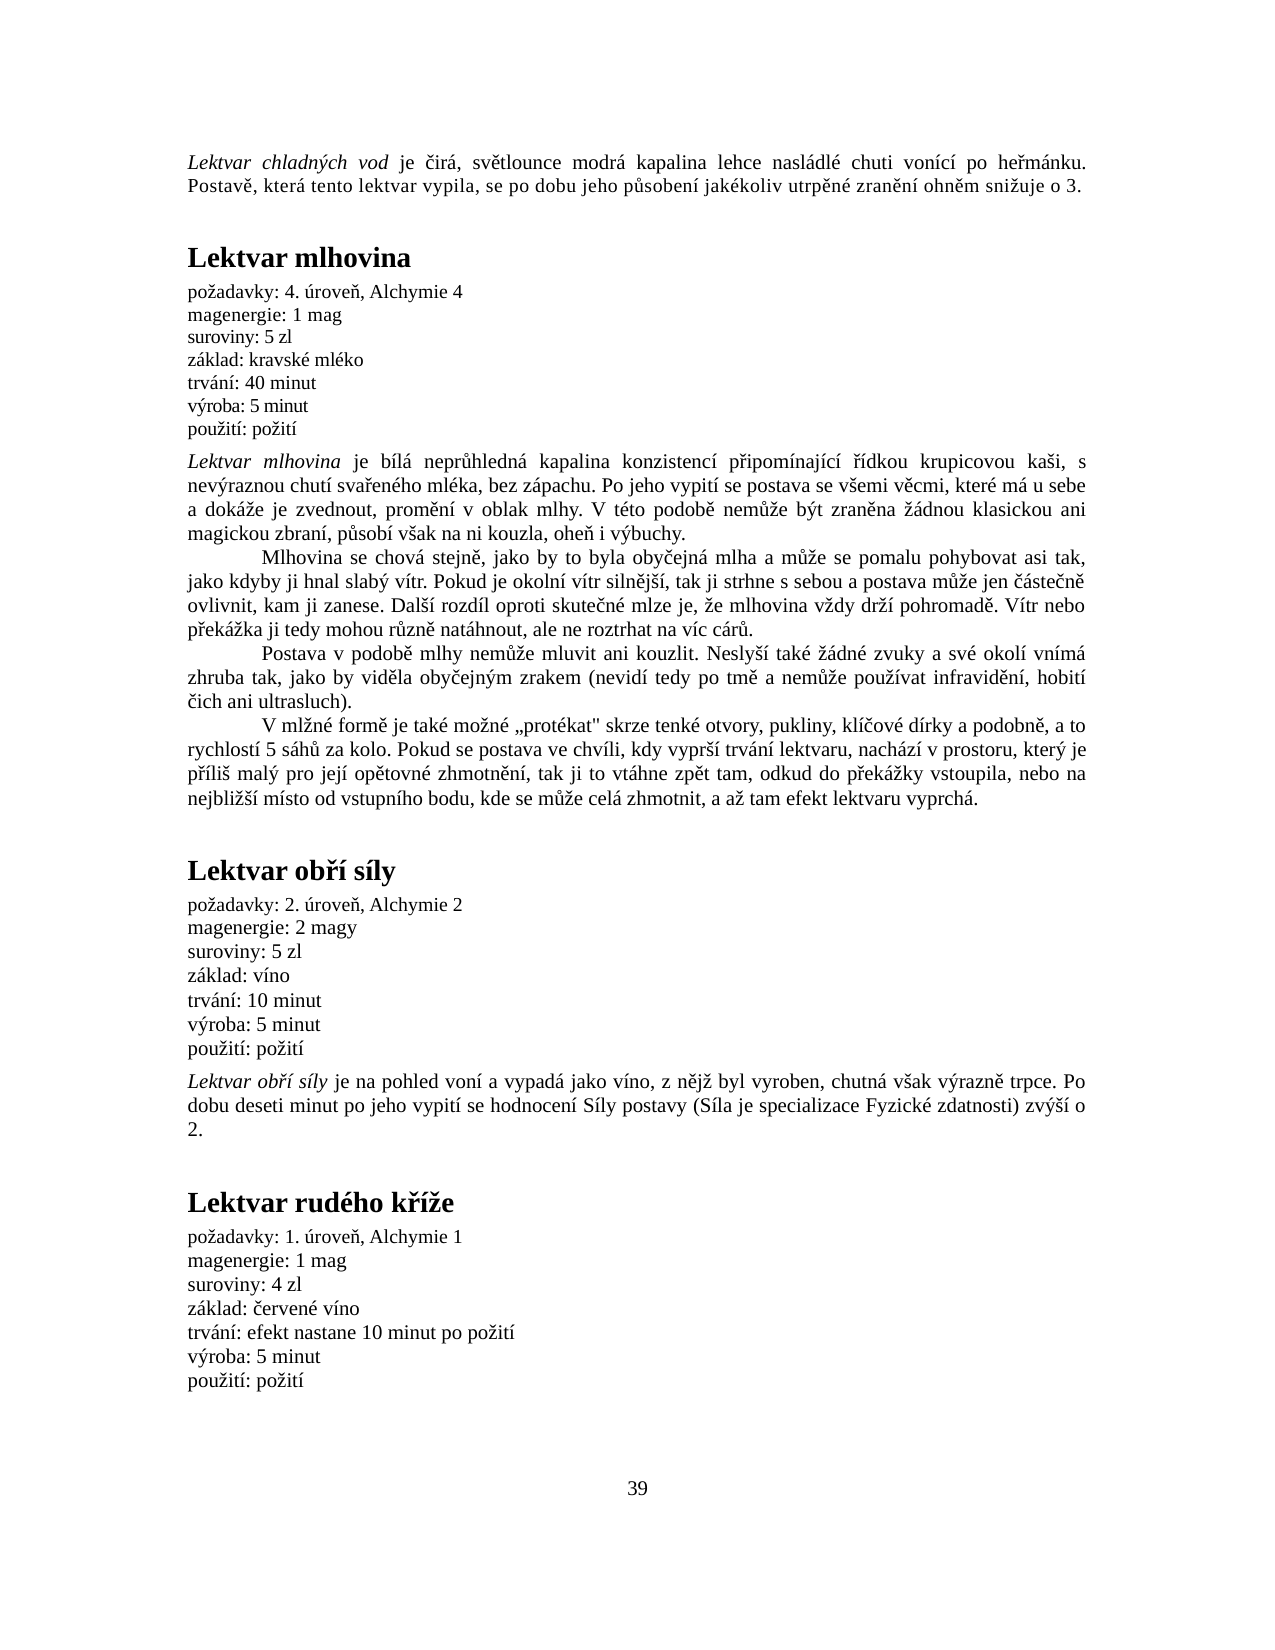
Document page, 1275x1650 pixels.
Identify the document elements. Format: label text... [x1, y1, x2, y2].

subtitle Lektvar obří síly [187, 853, 1087, 887]
text požadavky: 2. úroveň, Alchymie 2 magenergie: 2 magy suroviny: 5 zl základ: víno trvání: 10 minut výroba: 5 minut použití: požití [187, 892, 1087, 1060]
subtitle Lektvar mlhovina [187, 240, 1087, 274]
subtitle Lektvar rudého kříže [187, 1186, 1087, 1219]
text Lektvar mlhovina je bílá neprůhledná kapalina konzistencí připomínající řídkou krupicovou kaši, s nevýraznou chutí svařeného mléka, bez zápachu. Po jeho vypití se postava se všemi věcmi, které má u sebe a dokáže je zvednout, promění v oblak mlhy. V této podobě nemůže být zraněna žádnou klasickou ani magickou zbraní, působí však na ni kouzla, oheň i výbuchy. Mlhovina se chová stejně, jako by to byla obyčejná mlha a může se pomalu pohybovat asi tak, jako kdyby ji hnal slabý vítr. Pokud je okolní vítr silnější, tak ji strhne s sebou a postava může jen částečně ovlivnit, kam ji zanese. Další rozdíl oproti skutečné mlze je, že mlhovina vždy drží pohromadě. Vítr nebo překážka ji tedy mohou různě natáhnout, ale ne roztrhat na víc cárů. Postava v podobě mlhy nemůže mluvit ani kouzlit. Neslyší také žádné zvuky a své okolí vnímá zhruba tak, jako by viděla obyčejným zrakem (nevidí tedy po tmě a nemůže používat infravidění, hobití čich ani ultrasluch). V mlžné formě je také možné „protékat" skrze tenké otvory, pukliny, klíčové dírky a podobně, a to rychlostí 5 sáhů za kolo. Pokud se postava ve chvíli, kdy vyprší trvání lektvaru, nachází v prostoru, který je příliš malý pro její opětovné zhmotnění, tak ji to vtáhne zpět tam, odkud do překážky vstoupila, nebo na nejbližší místo od vstupního bodu, kde se může celá zhmotnit, a až tam efekt lektvaru vyprchá. [187, 448, 1087, 809]
text požadavky: 1. úroveň, Alchymie 1 magenergie: 1 mag suroviny: 4 zl základ: červené víno trvání: efekt nastane 10 minut po požití výroba: 5 minut použití: požití [187, 1225, 1087, 1392]
text Lektvar chladných vod je čirá, světlounce modrá kapalina lehce nasládlé chuti vonící po heřmánku. Postavě, která tento lektvar vypila, se po dobu jeho působení jakékoliv utrpěné zranění ohněm snižuje o 3. [187, 150, 1087, 197]
text Lektvar obří síly je na pohled voní a vypadá jako víno, z nějž byl vyroben, chutná však výrazně trpce. Po dobu deseti minut po jeho vypití se hodnocení Síly postavy (Síla je specializace Fyzické zdatnosti) zvýší o 2. [187, 1069, 1087, 1141]
text požadavky: 4. úroveň, Alchymie 4 magenergie: 1 mag suroviny: 5 zl základ: kravské mléko trvání: 40 minut výroba: 5 minut použití: požití [187, 280, 1087, 439]
